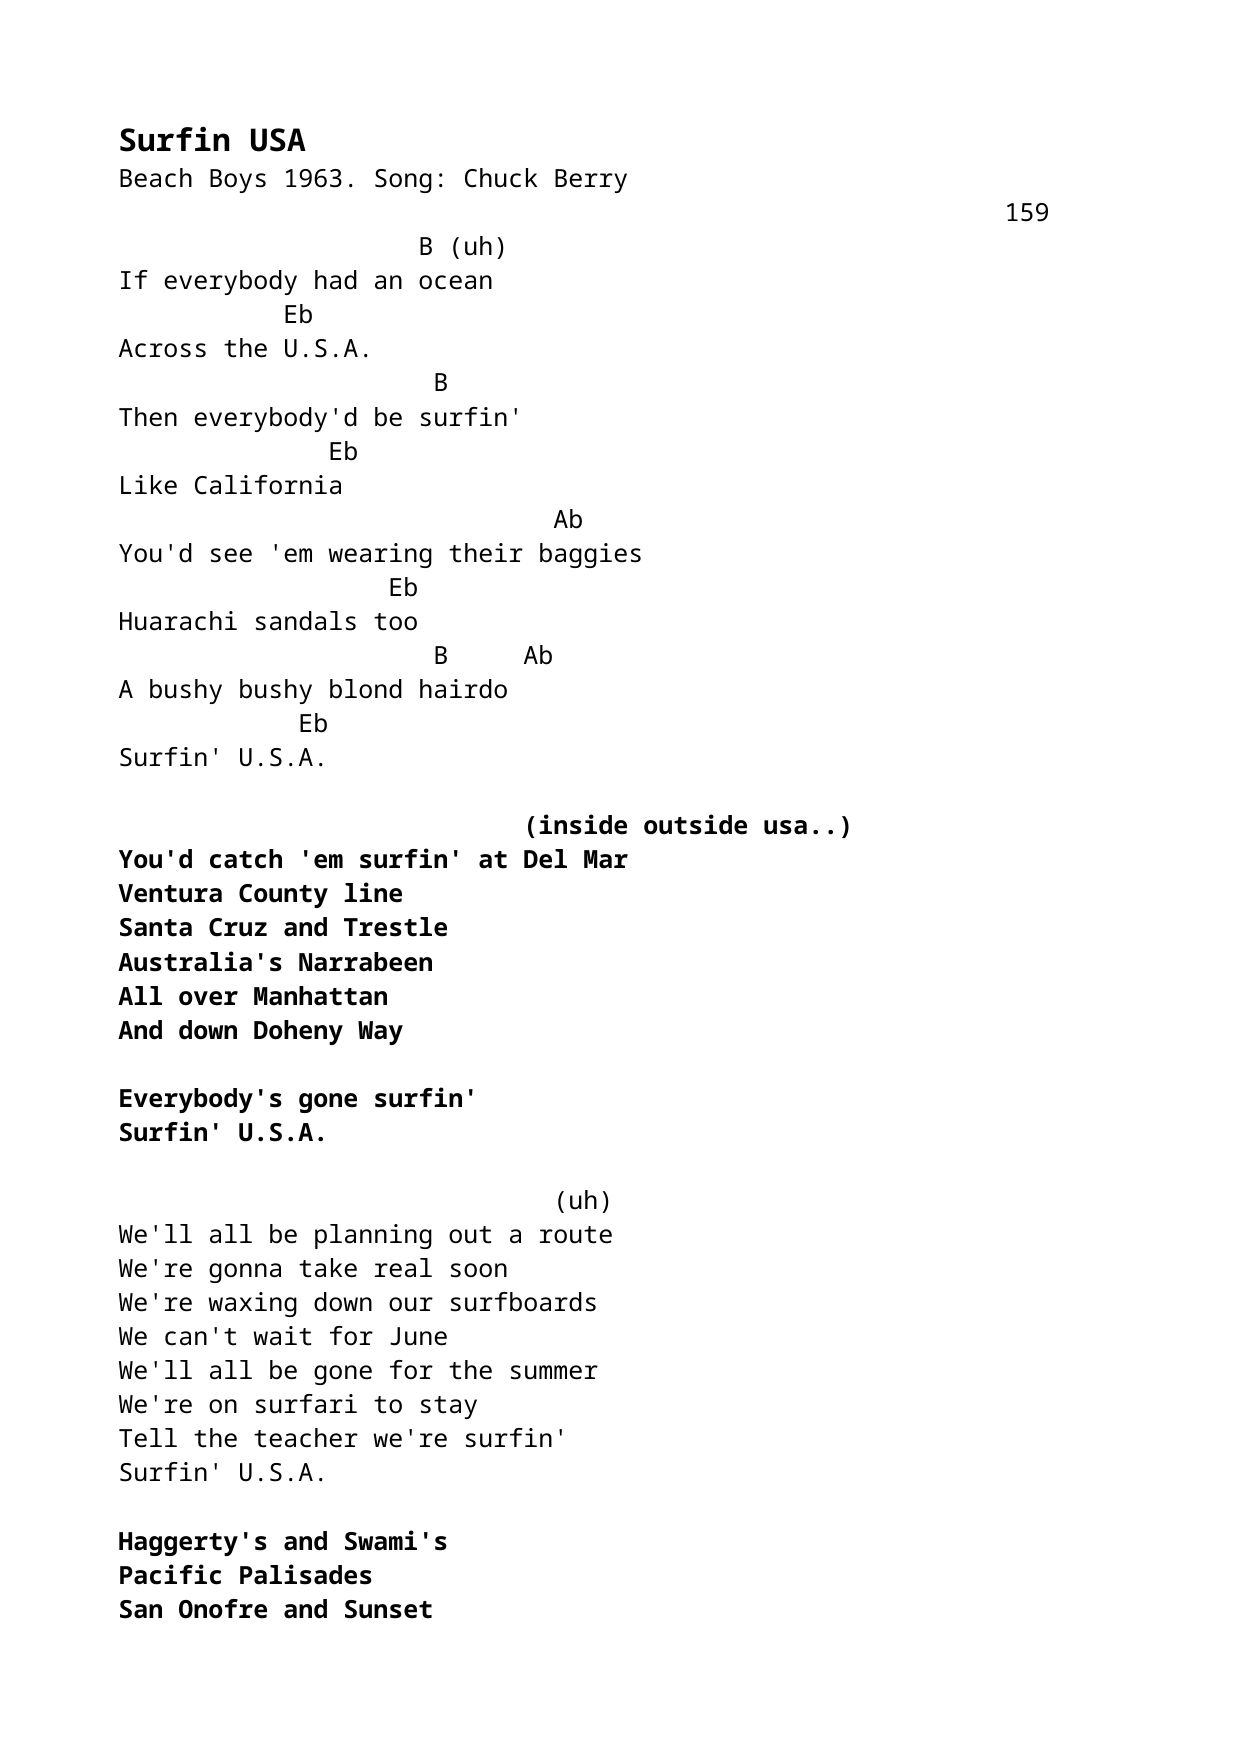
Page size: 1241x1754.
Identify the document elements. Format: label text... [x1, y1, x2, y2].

text Eb Huarachi sandals too [118, 569, 1122, 638]
text If everybody had an ocean [118, 263, 1122, 297]
text Eb Across the U.S.A. [118, 297, 1122, 365]
text B (uh) [118, 229, 1122, 263]
text Ab You'd see 'em wearing their baggies [118, 501, 1122, 569]
text B Ab A bushy bushy blond hairdo [118, 638, 1122, 706]
text Eb Surfin' U.S.A. [118, 706, 1122, 774]
text (inside outside usa..) You'd catch 'em surfin' at Del Mar Ventura County line Santa Cruz and Trestle Australia's Narrabeen All over Manhattan And down Doheny Way Everybody's gone surfin' Surfin' U.S.A. [118, 774, 1122, 1148]
text Surfin USA [118, 118, 1122, 161]
text Beach Boys 1963. Song: Chuck Berry [118, 161, 1122, 195]
text Eb Like California [118, 433, 1122, 501]
text 159 [118, 195, 1122, 229]
text B Then everybody'd be surfin' [118, 365, 1122, 433]
text (uh) We'll all be planning out a route We're gonna take real soon We're waxing down our surfboards We can't wait for June We'll all be gone for the summer We're on surfari to stay Tell the teacher we're surfin' Surfin' U.S.A. Haggerty's and Swami's Pacific Palisades San Onofre and Sunset [118, 1148, 1122, 1625]
